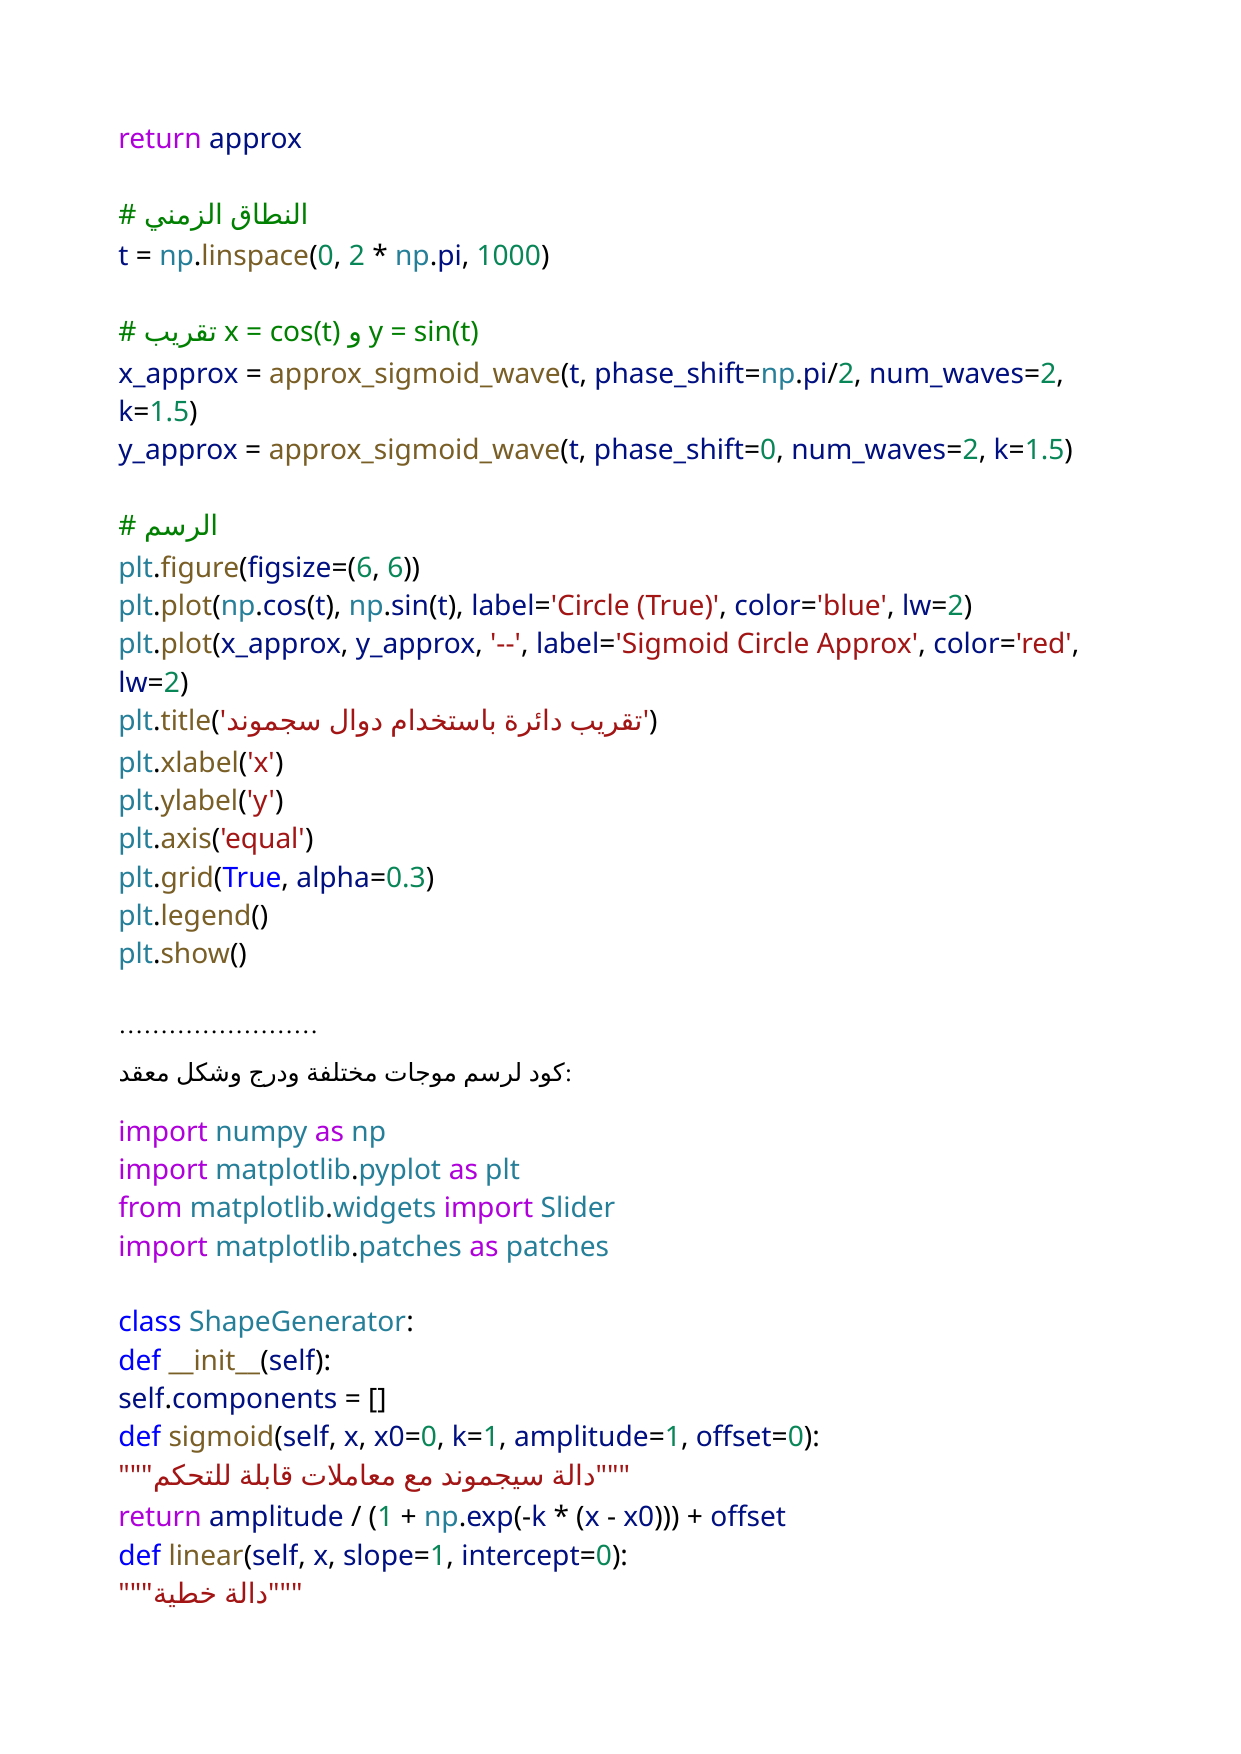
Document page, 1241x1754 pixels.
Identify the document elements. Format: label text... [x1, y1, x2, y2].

text def linear(self, x, slope=1, intercept=0): [118, 1535, 1122, 1573]
text import numpy as np [118, 1111, 1122, 1149]
text x_approx = approx_sigmoid_wave(t, phase_shift=np.pi/2, num_waves=2, k=1.5) [118, 353, 1122, 429]
text y_approx = approx_sigmoid_wave(t, phase_shift=0, num_waves=2, k=1.5) [118, 429, 1122, 468]
text plt.grid(True, alpha=0.3) [118, 857, 1122, 895]
text # الرسم [118, 505, 1122, 547]
text plt.plot(np.cos(t), np.sin(t), label='Circle (True)', color='blue', lw=2) [118, 585, 1122, 624]
text كود لرسم موجات مختلفة ودرج وشكل معقد: [118, 1058, 1122, 1091]
text plt.ylabel('y') [118, 780, 1122, 818]
text plt.plot(x_approx, y_approx, '--', label='Sigmoid Circle Approx', color='red', lw=2) [118, 624, 1122, 700]
text return approx [118, 118, 1122, 156]
text """دالة سيجموند مع معاملات قابلة للتحكم""" [118, 1455, 1122, 1497]
text plt.xlabel('x') [118, 742, 1122, 780]
text # تقريب x = cos(t) و y = sin(t) [118, 311, 1122, 353]
text self.components = [] [118, 1378, 1122, 1417]
text # النطاق الزمني [118, 194, 1122, 236]
text from matplotlib.widgets import Slider [118, 1188, 1122, 1226]
text plt.legend() [118, 895, 1122, 933]
text plt.title('تقريب دائرة باستخدام دوال سجموند') [118, 700, 1122, 742]
text import matplotlib.pyplot as plt [118, 1149, 1122, 1188]
text """دالة خطية""" [118, 1573, 1122, 1615]
text class ShapeGenerator: [118, 1302, 1122, 1340]
text plt.figure(figsize=(6, 6)) [118, 547, 1122, 585]
text plt.axis('equal') [118, 818, 1122, 857]
text import matplotlib.patches as patches [118, 1226, 1122, 1264]
text …………………… [118, 1010, 1122, 1039]
text return amplitude / (1 + np.exp(-k * (x - x0))) + offset [118, 1497, 1122, 1535]
text plt.show() [118, 933, 1122, 972]
text t = np.linspace(0, 2 * np.pi, 1000) [118, 236, 1122, 274]
text def sigmoid(self, x, x0=0, k=1, amplitude=1, offset=0): [118, 1417, 1122, 1455]
text def __init__(self): [118, 1340, 1122, 1378]
